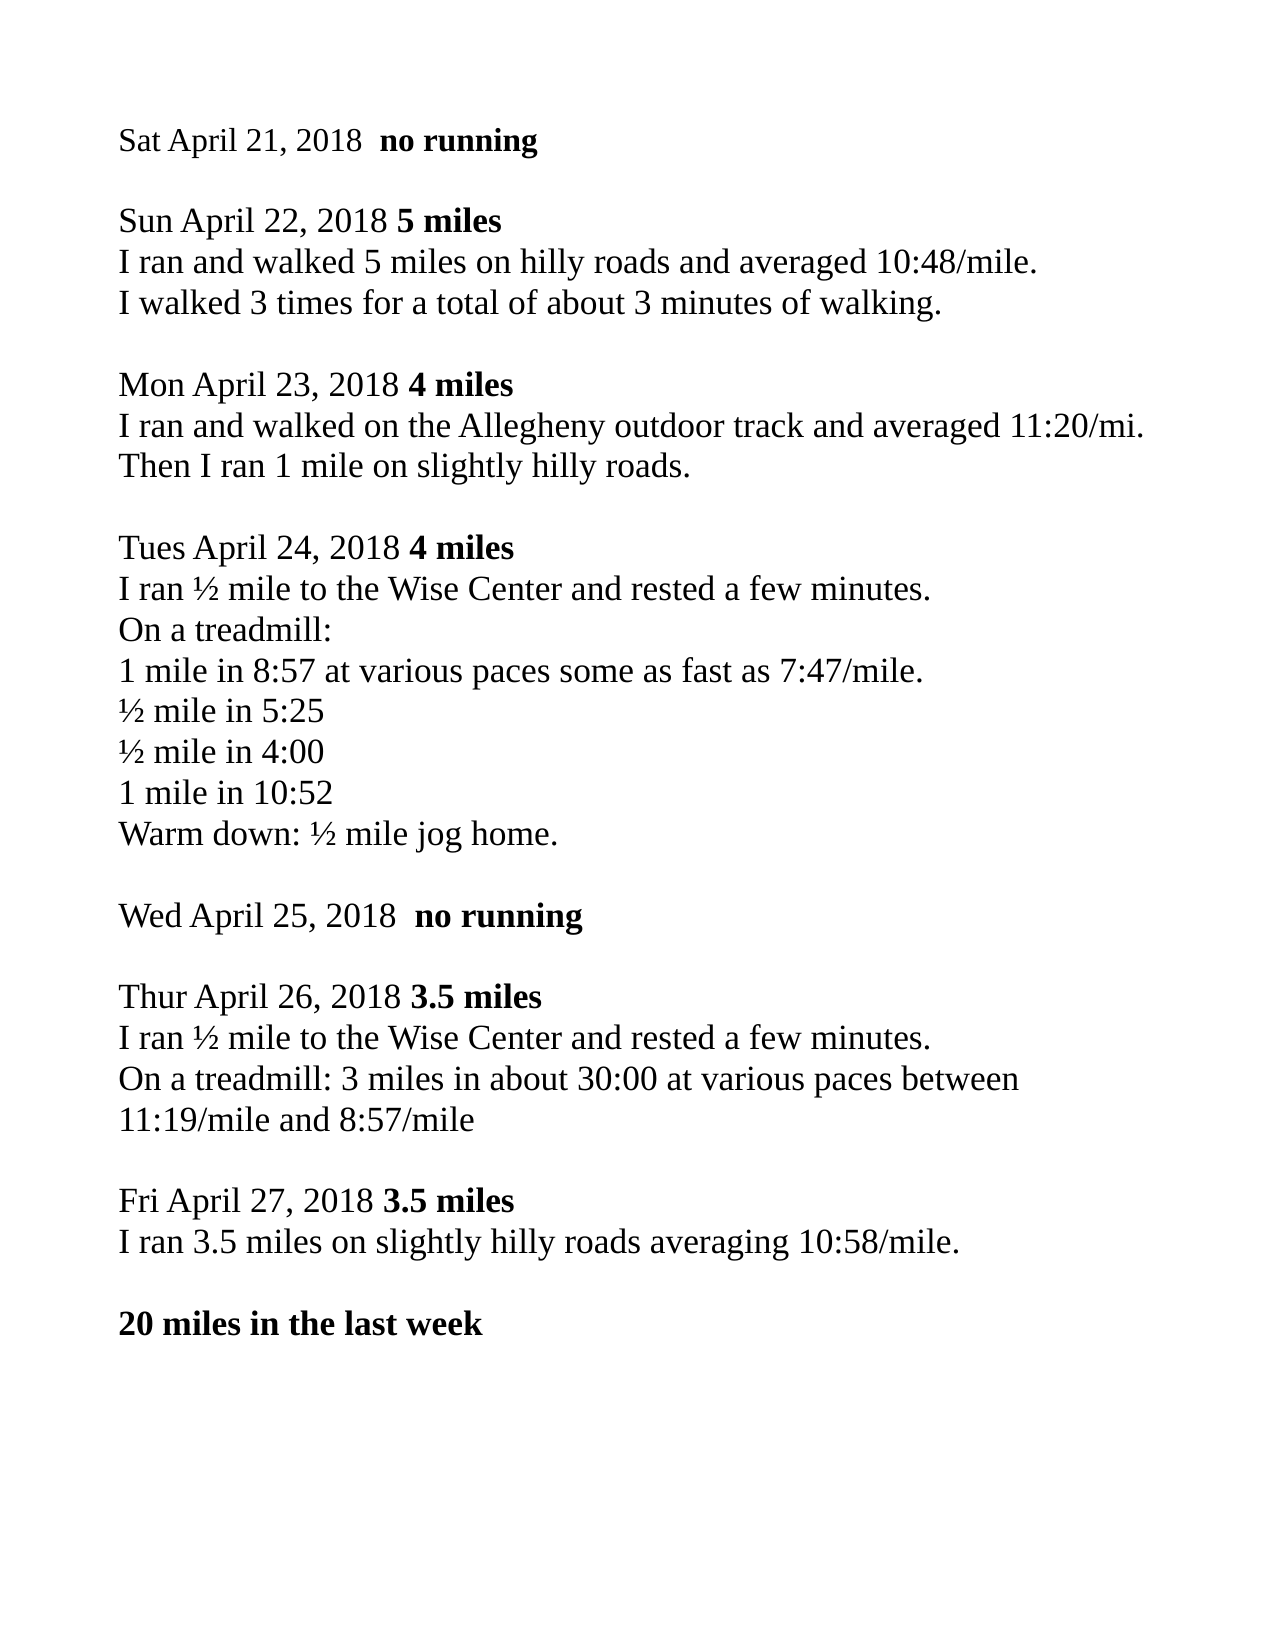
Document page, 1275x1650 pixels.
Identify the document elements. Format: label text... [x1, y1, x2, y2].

text I ran ½ mile to the Wise Center and rested a few minutes. [118, 1016, 1161, 1057]
text I ran 3.5 miles on slightly hilly roads averaging 10:58/mile. [118, 1221, 1161, 1261]
text 1 mile in 10:52 [118, 771, 1161, 812]
text Wed April 25, 2018 no running [118, 894, 1161, 935]
text Fri April 27, 2018 3.5 miles [118, 1180, 1161, 1221]
text On a treadmill: [118, 608, 1161, 649]
text 20 miles in the last week [118, 1302, 1161, 1343]
text I ran and walked 5 miles on hilly roads and averaged 10:48/mile. [118, 241, 1161, 281]
text I ran ½ mile to the Wise Center and rested a few minutes. [118, 567, 1161, 608]
text I walked 3 times for a total of about 3 minutes of walking. [118, 281, 1161, 322]
text I ran and walked on the Allegheny outdoor track and averaged 11:20/mi. [118, 404, 1161, 445]
text ½ mile in 4:00 [118, 731, 1161, 771]
text ½ mile in 5:25 [118, 690, 1161, 731]
text Thur April 26, 2018 3.5 miles [118, 976, 1161, 1016]
text Mon April 23, 2018 4 miles [118, 363, 1161, 404]
text On a treadmill: 3 miles in about 30:00 at various paces between 11:19/mile and 8:57/mile [118, 1057, 1161, 1139]
text 1 mile in 8:57 at various paces some as fast as 7:47/mile. [118, 649, 1161, 690]
text Then I ran 1 mile on slightly hilly roads. [118, 445, 1161, 486]
text Sat April 21, 2018 no running [118, 118, 1161, 159]
text Sun April 22, 2018 5 miles [118, 200, 1161, 241]
text Warm down: ½ mile jog home. [118, 812, 1161, 853]
text Tues April 24, 2018 4 miles [118, 526, 1161, 567]
